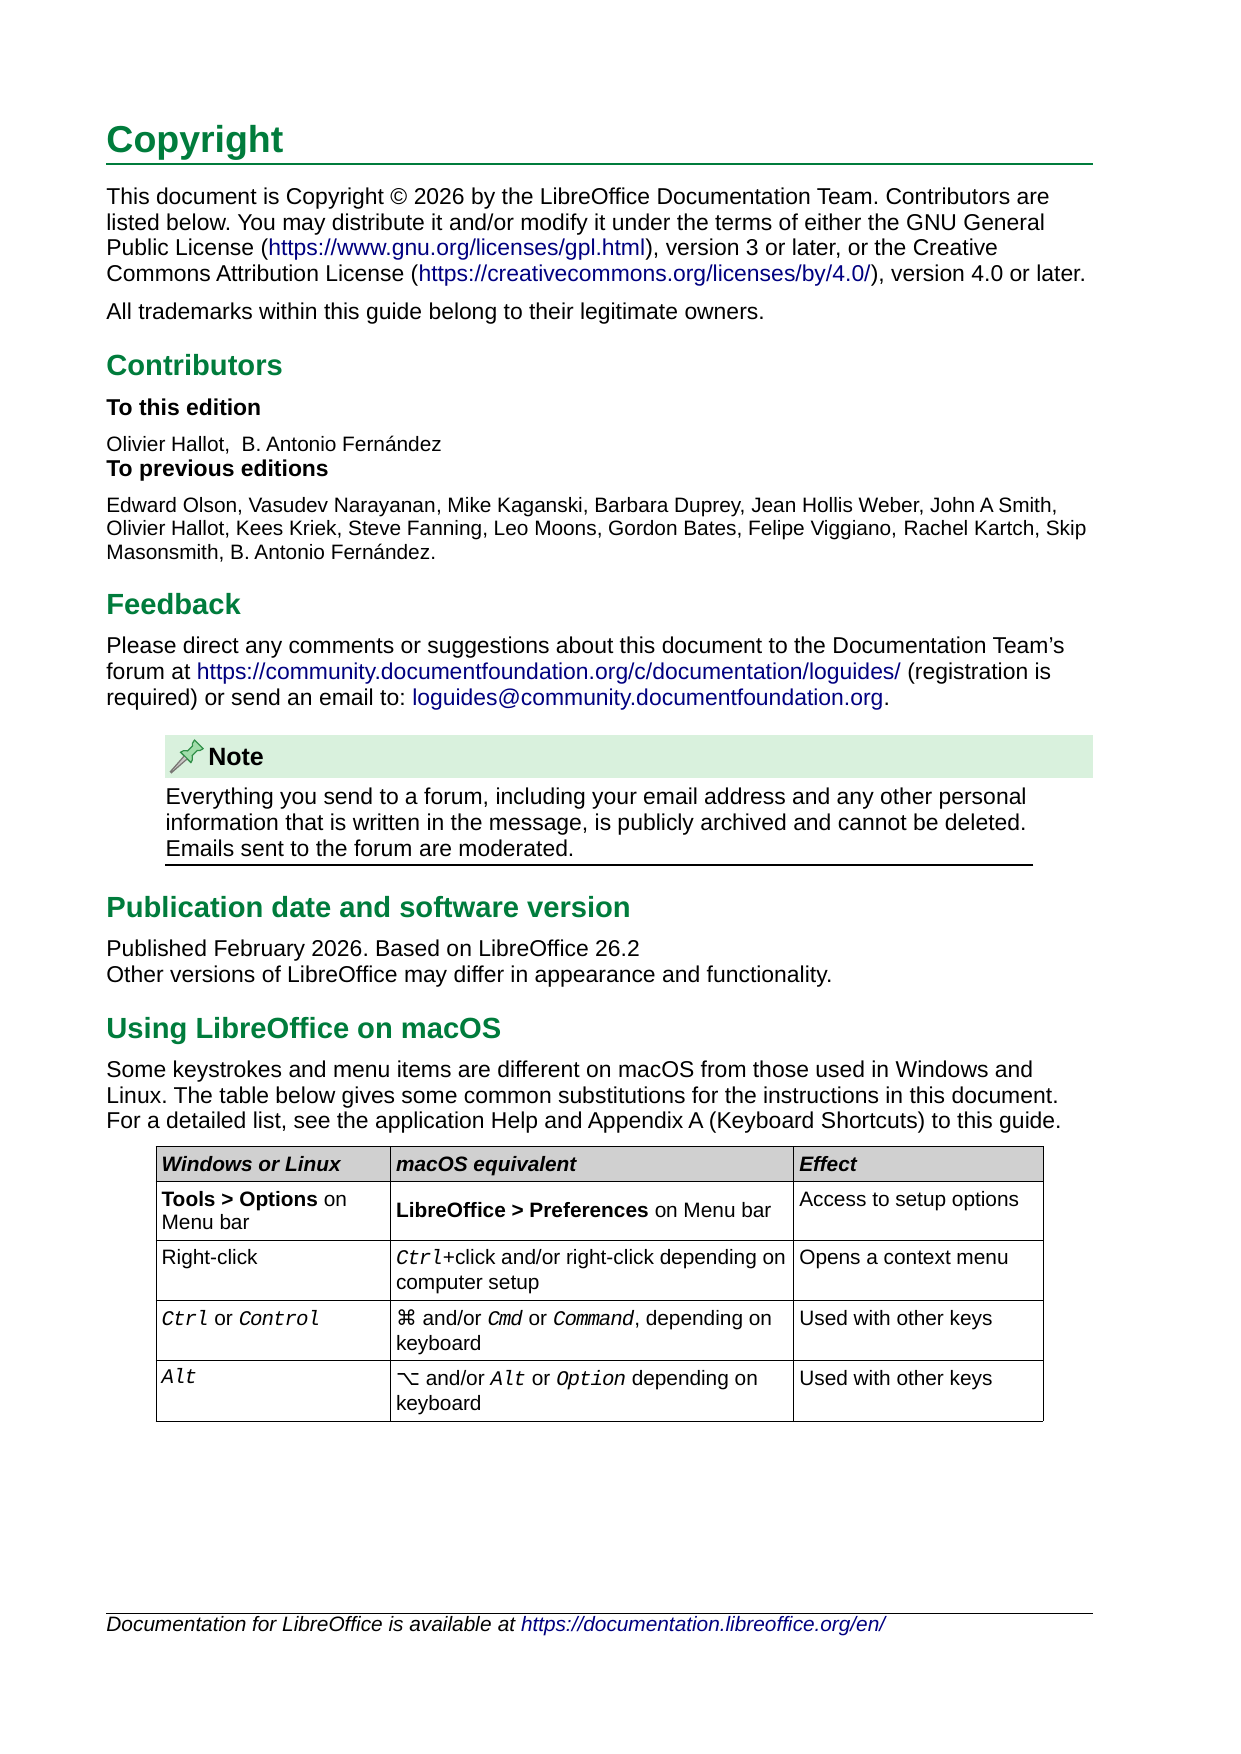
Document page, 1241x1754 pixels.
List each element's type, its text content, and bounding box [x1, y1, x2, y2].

table_cell Right-click [157, 1241, 390, 1300]
text Olivier Hallot, B. Antonio Fernández [106, 432, 1093, 456]
table_cell Alt [157, 1361, 390, 1421]
table_cell Opens a context menu [794, 1241, 1043, 1300]
subtitle Note [165, 735, 1093, 778]
text Published February 2026. Based on LibreOffice 26.2 Other versions of LibreOffice may differ in appearance and functionality. [106, 936, 1093, 987]
table_header Windows or Linux [157, 1147, 390, 1181]
text To this edition [106, 394, 1093, 420]
table_cell Access to setup options [794, 1182, 1043, 1240]
text All trademarks within this guide belong to their legitimate owners. [106, 299, 1093, 324]
table_header Effect [794, 1147, 1043, 1181]
table_cell LibreOffice > Preferences on Menu bar [391, 1182, 793, 1240]
text To previous editions [106, 456, 1093, 481]
subtitle Contributors [106, 349, 1093, 382]
table_cell Used with other keys [794, 1361, 1043, 1421]
text Edward Olson, Vasudev Narayanan‍, Mike Kaganski, Barbara Duprey, Jean Hollis Weber, John A Smith, Olivier Hallot, Kees Kriek, Steve Fanning, Leo Moons, Gordon Bates, Felipe Viggiano, ‍Rachel Kartch, Skip Masonsmith, B. Antonio Fernández. [106, 494, 1093, 563]
text This document is Copyright © 2026 by the LibreOffice Documentation Team. Contributors are listed below. You may distribute it and/or modify it under the terms of either the GNU General Public License (https://www.gnu.org/licenses/gpl.html), version 3 or later, or the Creative Commons Attribution License (https://creativecommons.org/licenses/by/4.0/), version 4.0 or later. [106, 184, 1093, 286]
table_cell Tools > Options on Menu bar [157, 1182, 390, 1240]
table_cell Ctrl or Control [157, 1301, 390, 1360]
table_header macOS equivalent [391, 1147, 793, 1181]
text Everything you send to a forum, including your email address and any other personal information that is written in the message, is publicly archived and cannot be deleted. Emails sent to the forum are moderated. [165, 784, 1033, 864]
table_cell ⌘ and/or Cmd or Command, depending on keyboard [391, 1301, 793, 1360]
subtitle Using LibreOffice on macOS [106, 1012, 1093, 1044]
table_cell Used with other keys [794, 1301, 1043, 1360]
table_cell ⌥ and/or Alt or Option depending on keyboard [391, 1361, 793, 1421]
subtitle Publication date and software version [106, 891, 1093, 923]
text Some keystrokes and menu items are different on macOS from those used in Windows and Linux. The table below gives some common substitutions for the instructions in this document. For a detailed list, see the application Help and Appendix A (Keyboard Shortcuts) to this guide. [106, 1057, 1093, 1134]
text Please direct any comments or suggestions about this document to the Documentation Team’s forum at https://community.documentfoundation.org/c/documentation/loguides/ (registration is required) or send an email to: loguides@community.documentfoundation.org. [106, 633, 1093, 710]
subtitle Feedback [106, 588, 1093, 621]
table_cell Ctrl+click and/or right-click depending on computer setup [391, 1241, 793, 1300]
subtitle Copyright [106, 118, 1093, 163]
